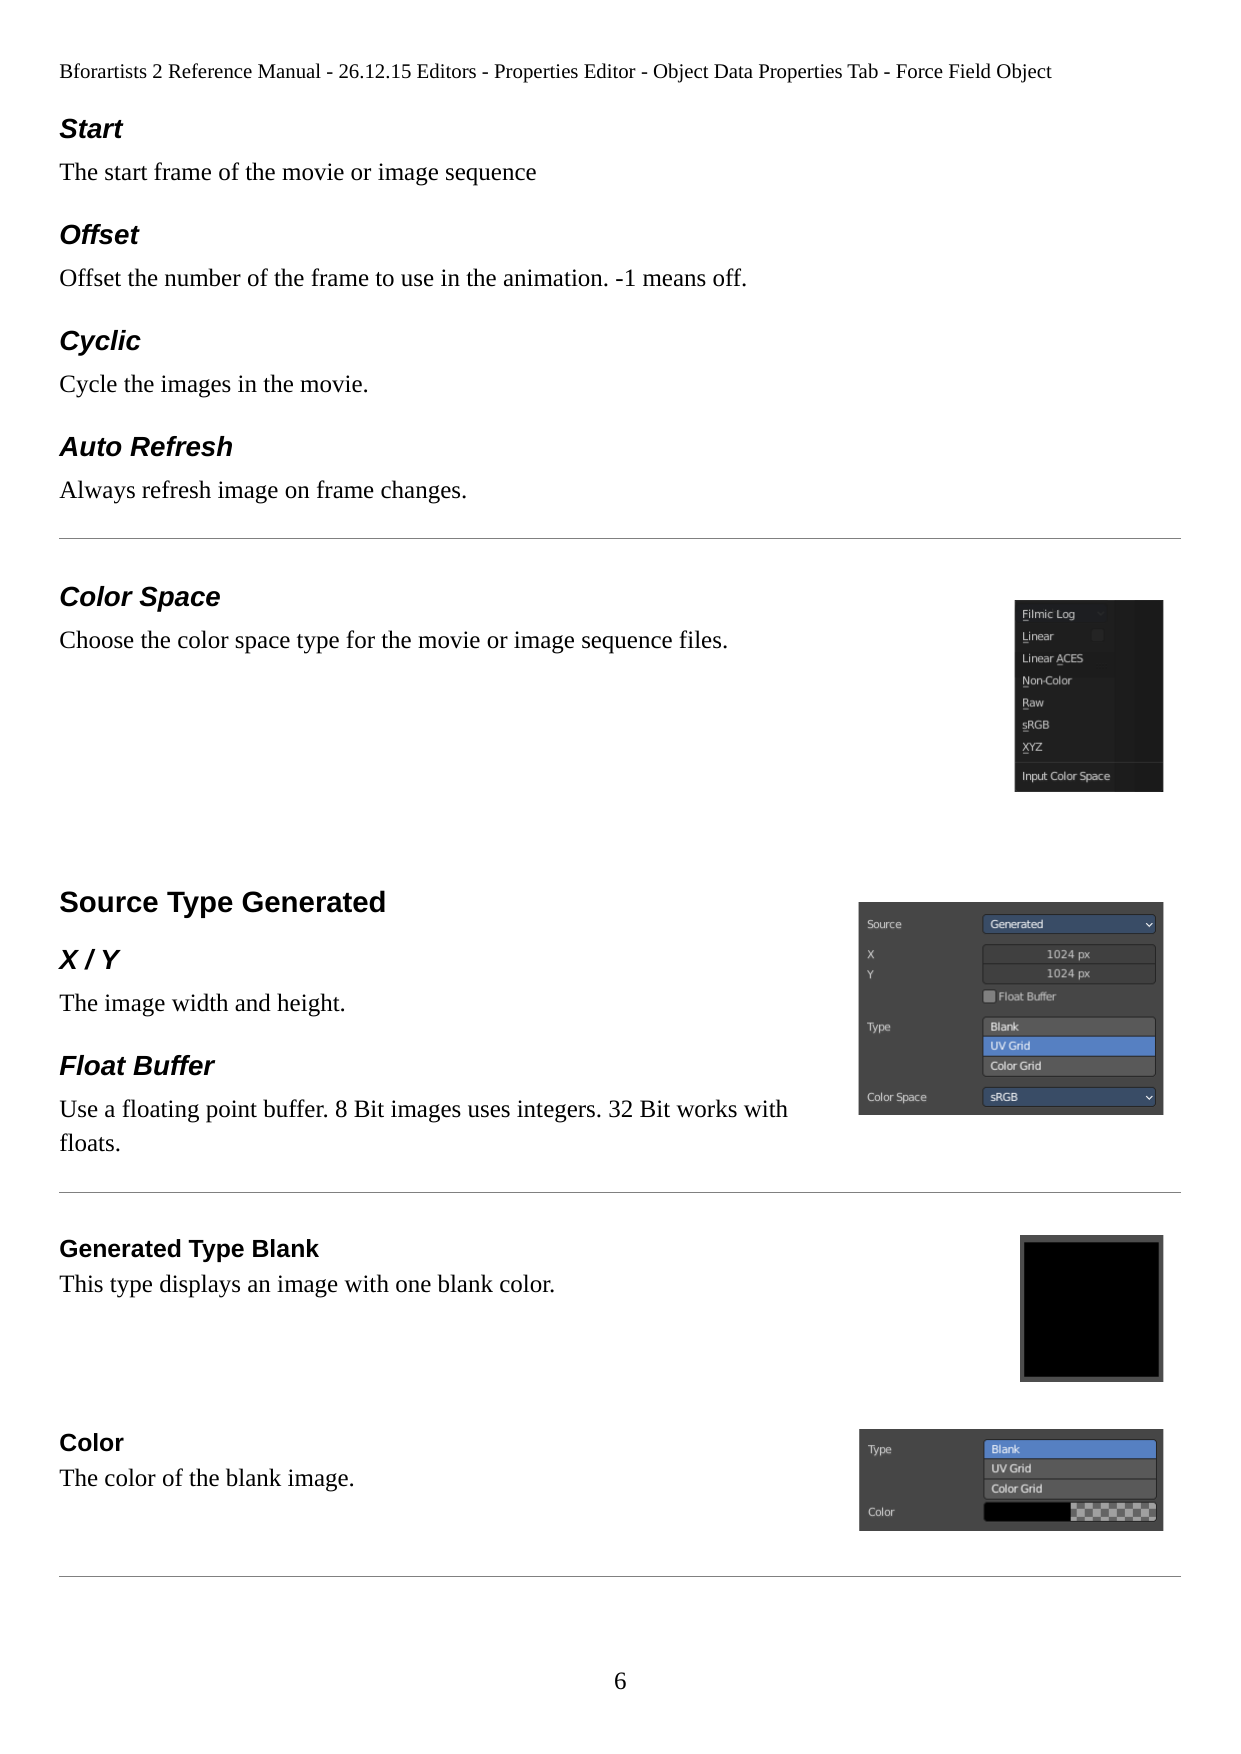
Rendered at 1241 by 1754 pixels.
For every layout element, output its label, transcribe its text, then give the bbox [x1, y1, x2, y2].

subtitle Source Type Generated [59, 885, 1181, 918]
text Choose the color space type for the movie or image sequence files. [59, 625, 1014, 654]
subtitle X / Y [59, 943, 858, 975]
subtitle [1164, 943, 1181, 975]
picture [858, 902, 1164, 1115]
text The image width and height. [59, 988, 858, 1017]
subtitle Cyclic [59, 324, 1181, 356]
picture [1020, 1235, 1164, 1382]
subtitle Generated Type Blank [59, 1234, 1181, 1263]
subtitle Color Space [59, 581, 1181, 612]
text Offset the number of the frame to use in the animation. -1 means off. [59, 263, 1181, 292]
text The color of the blank image. [59, 1463, 859, 1492]
subtitle Start [59, 113, 1181, 144]
text The start frame of the movie or image sequence [59, 157, 1181, 186]
subtitle [1164, 1049, 1181, 1081]
text Always refresh image on frame changes. [59, 475, 1181, 503]
text Use a floating point buffer. 8 Bit images uses integers. 32 Bit works with floats. [59, 1094, 1181, 1157]
picture [859, 1429, 1164, 1531]
subtitle Auto Refresh [59, 430, 1181, 462]
subtitle Color [59, 1428, 1181, 1457]
subtitle Float Buffer [59, 1049, 858, 1081]
subtitle Offset [59, 218, 1181, 250]
picture [1014, 600, 1164, 792]
text Cycle the images in the movie. [59, 369, 1181, 398]
text This type displays an image with one blank color. [59, 1269, 1020, 1298]
